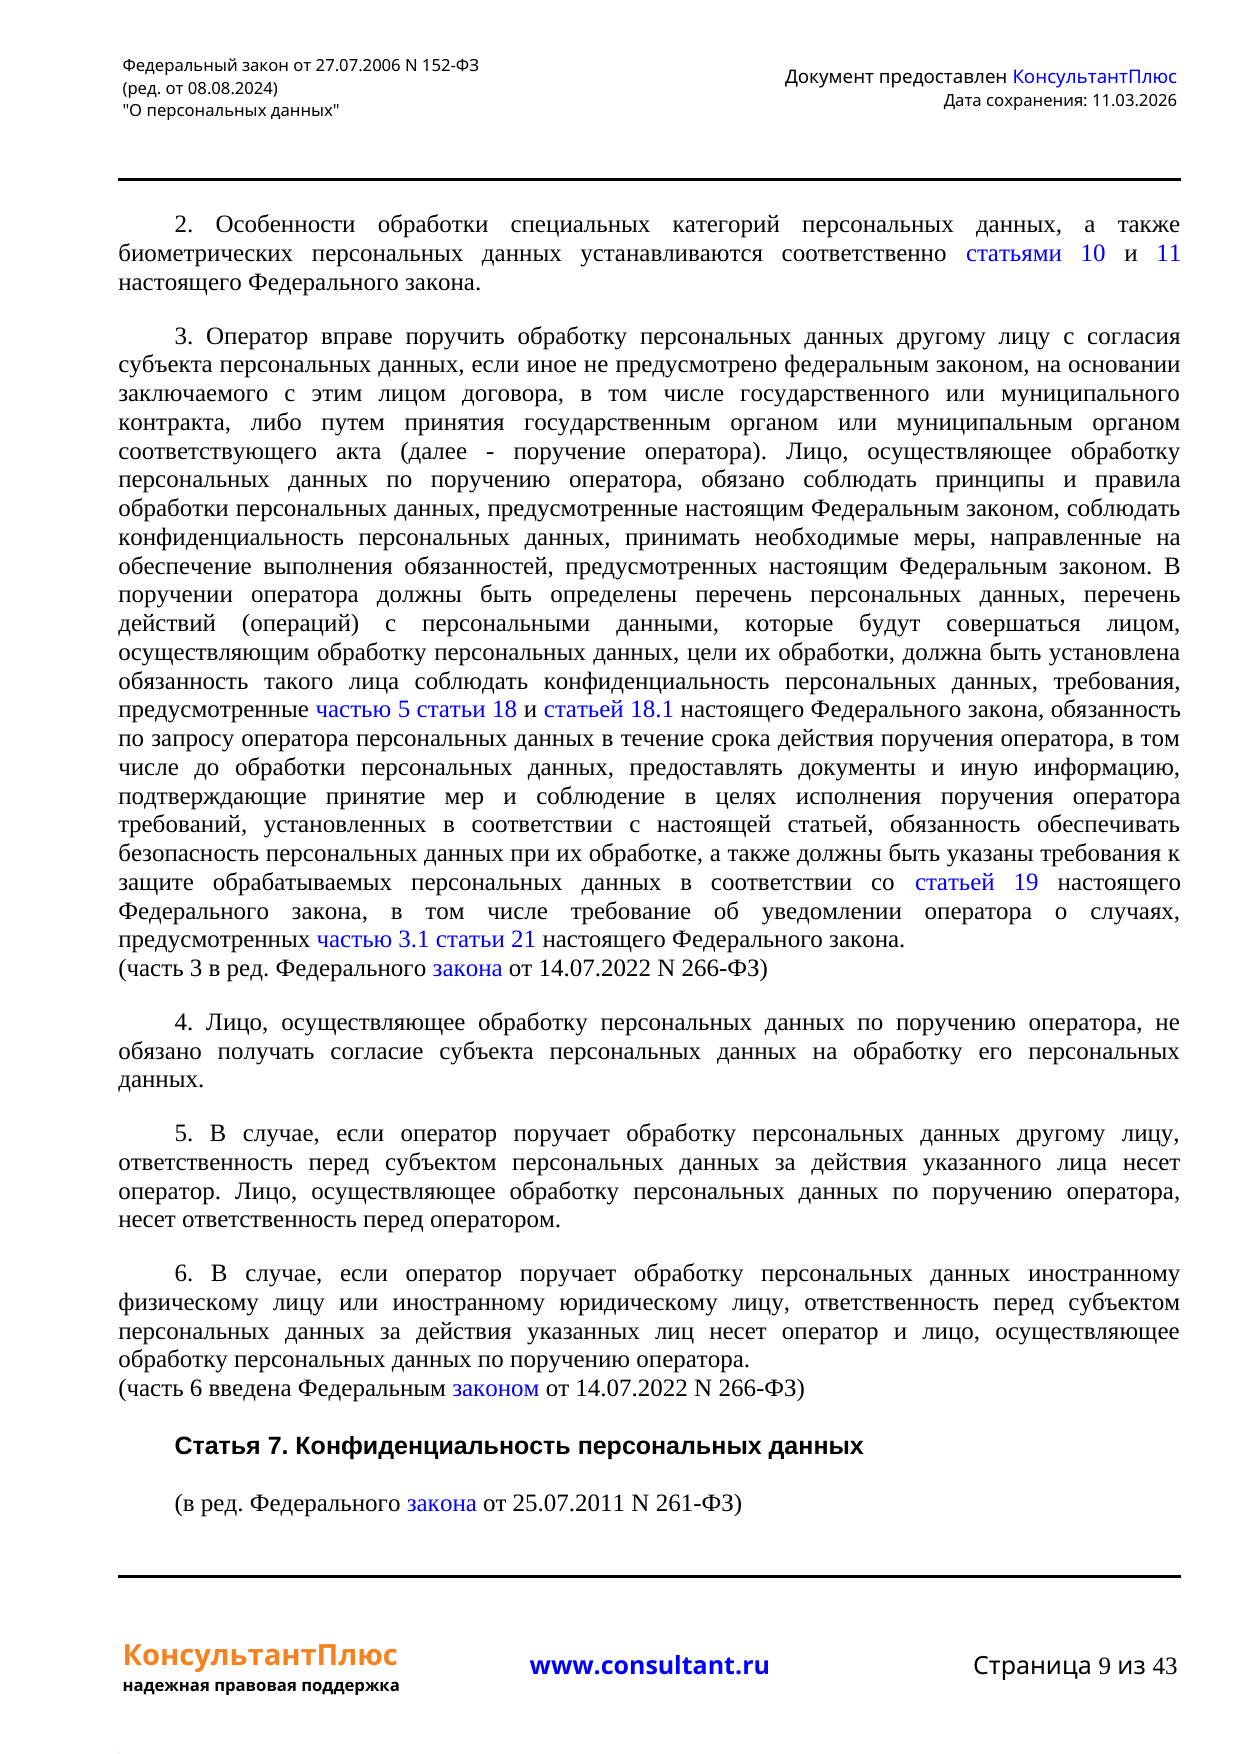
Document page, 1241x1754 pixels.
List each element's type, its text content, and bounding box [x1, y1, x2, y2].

text 4. Лицо, осуществляющее обработку персональных данных по поручению оператора, не обязано получать согласие субъекта персональных данных на обработку его персональных данных. [118, 1007, 1181, 1093]
text 5. В случае, если оператор поручает обработку персональных данных другому лицу, ответственность перед субъектом персональных данных за действия указанного лица несет оператор. Лицо, осуществляющее обработку персональных данных по поручению оператора, несет ответственность перед оператором. [118, 1118, 1181, 1233]
text 3. Оператор вправе поручить обработку персональных данных другому лицу с согласия субъекта персональных данных, если иное не предусмотрено федеральным законом, на основании заключаемого с этим лицом договора, в том числе государственного или муниципального контракта, либо путем принятия государственным органом или муниципальным органом соответствующего акта (далее - поручение оператора). Лицо, осуществляющее обработку персональных данных по поручению оператора, обязано соблюдать принципы и правила обработки персональных данных, предусмотренные настоящим Федеральным законом, соблюдать конфиденциальность персональных данных, принимать необходимые меры, направленные на обеспечение выполнения обязанностей, предусмотренных настоящим Федеральным законом. В поручении оператора должны быть определены перечень персональных данных, перечень действий (операций) с персональными данными, которые будут совершаться лицом, осуществляющим обработку персональных данных, цели их обработки, должна быть установлена обязанность такого лица соблюдать конфиденциальность персональных данных, требования, предусмотренные частью 5 статьи 18 и статьей 18.1 настоящего Федерального закона, обязанность по запросу оператора персональных данных в течение срока действия поручения оператора, в том числе до обработки персональных данных, предоставлять документы и иную информацию, подтверждающие принятие мер и соблюдение в целях исполнения поручения оператора требований, установленных в соответствии с настоящей статьей, обязанность обеспечивать безопасность персональных данных при их обработке, а также должны быть указаны требования к защите обрабатываемых персональных данных в соответствии со статьей 19 настоящего Федерального закона, в том числе требование об уведомлении оператора о случаях, предусмотренных частью 3.1 статьи 21 настоящего Федерального закона. [118, 321, 1181, 953]
text 6. В случае, если оператор поручает обработку персональных данных иностранному физическому лицу или иностранному юридическому лицу, ответственность перед субъектом персональных данных за действия указанных лиц несет оператор и лицо, осуществляющее обработку персональных данных по поручению оператора. [118, 1258, 1181, 1373]
text (часть 6 введена Федеральным законом от 14.07.2022 N 266-ФЗ) [118, 1373, 1181, 1402]
text (часть 3 в ред. Федерального закона от 14.07.2022 N 266-ФЗ) [118, 953, 1181, 982]
text (в ред. Федерального закона от 25.07.2011 N 261-ФЗ) [118, 1488, 1181, 1517]
title Статья 7. Конфиденциальность персональных данных [118, 1431, 1181, 1459]
text 2. Особенности обработки специальных категорий персональных данных, а также биометрических персональных данных устанавливаются соответственно статьями 10 и 11 настоящего Федерального закона. [118, 209, 1181, 296]
